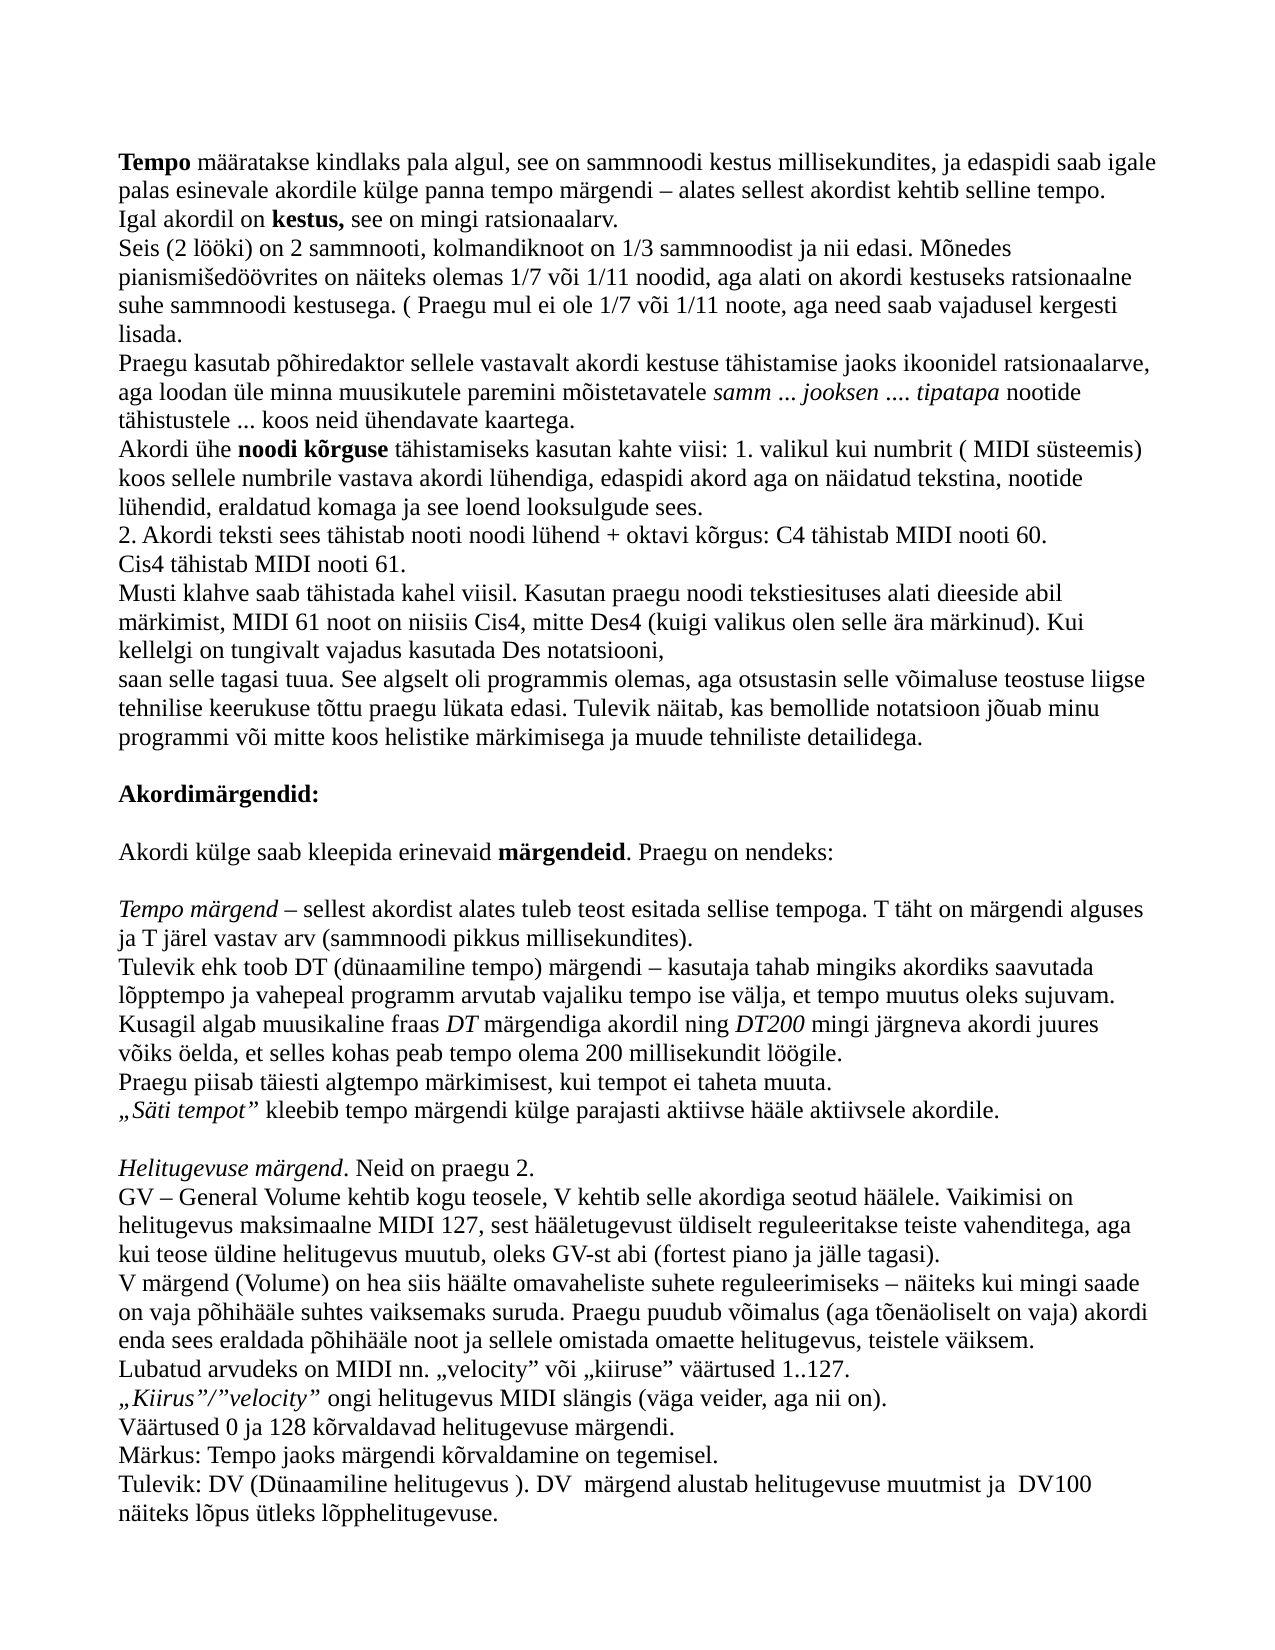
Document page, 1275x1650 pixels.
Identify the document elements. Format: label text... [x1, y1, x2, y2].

text Tempo märgend – sellest akordist alates tuleb teost esitada sellise tempoga. T täht on märgendi alguses ja T järel vastav arv (sammnoodi pikkus millisekundites). Tulevik ehk toob DT (dünaamiline tempo) märgendi – kasutaja tahab mingiks akordiks saavutada lõpptempo ja vahepeal programm arvutab vajaliku tempo ise välja, et tempo muutus oleks sujuvam. Kusagil algab muusikaline fraas DT märgendiga akordil ning DT200 mingi järgneva akordi juures võiks öelda, et selles kohas peab tempo olema 200 millisekundit löögile. Praegu piisab täiesti algtempo märkimisest, kui tempot ei taheta muuta. [118, 894, 1157, 1096]
text Akordi külge saab kleepida erinevaid märgendeid. Praegu on nendeks: [118, 837, 1157, 894]
text „Kiirus”/”velocity” ongi helitugevus MIDI slängis (väga veider, aga nii on). [118, 1383, 1157, 1412]
text Helitugevuse märgend. Neid on praegu 2. [118, 1153, 1157, 1182]
text Tempo määratakse kindlaks pala algul, see on sammnoodi kestus millisekundites, ja edaspidi saab igale palas esinevale akordile külge panna tempo märgendi – alates sellest akordist kehtib selline tempo. Igal akordil on kestus, see on mingi ratsionaalarv. Seis (2 lööki) on 2 sammnooti, kolmandiknoot on 1/3 sammnoodist ja nii edasi. Mõnedes pianismišedöövrites on näiteks olemas 1/7 või 1/11 noodid, aga alati on akordi kestuseks ratsionaalne suhe sammnoodi kestusega. ( Praegu mul ei ole 1/7 või 1/11 noote, aga need saab vajadusel kergesti lisada. Praegu kasutab põhiredaktor sellele vastavalt akordi kestuse tähistamise jaoks ikoonidel ratsionaalarve, aga loodan üle minna muusikutele paremini mõistetavatele samm ... jooksen .... tipatapa nootide tähistustele ... koos neid ühendavate kaartega. Akordi ühe noodi kõrguse tähistamiseks kasutan kahte viisi: 1. valikul kui numbrit ( MIDI süsteemis) koos sellele numbrile vastava akordi lühendiga, edaspidi akord aga on näidatud tekstina, nootide lühendid, eraldatud komaga ja see loend looksulgude sees. [118, 118, 1157, 521]
text „Säti tempot” kleebib tempo märgendi külge parajasti aktiivse hääle aktiivsele akordile. [118, 1096, 1157, 1124]
text saan selle tagasi tuua. See algselt oli programmis olemas, aga otsustasin selle võimaluse teostuse liigse tehnilise keerukuse tõttu praegu lükata edasi. Tulevik näitab, kas bemollide notatsioon jõuab minu programmi või mitte koos helistike märkimisega ja muude tehniliste detailidega. [118, 664, 1157, 751]
text Akordimärgendid: [118, 751, 1157, 808]
text 2. Akordi teksti sees tähistab nooti noodi lühend + oktavi kõrgus: C4 tähistab MIDI nooti 60. [118, 521, 1157, 549]
text Väärtused 0 ja 128 kõrvaldavad helitugevuse märgendi. [118, 1412, 1157, 1441]
text Cis4 tähistab MIDI nooti 61. Musti klahve saab tähistada kahel viisil. Kasutan praegu noodi tekstiesituses alati dieeside abil märkimist, MIDI 61 noot on niisiis Cis4, mitte Des4 (kuigi valikus olen selle ära märkinud). Kui kellelgi on tungivalt vajadus kasutada Des notatsiooni, [118, 549, 1157, 664]
text V märgend (Volume) on hea siis häälte omavaheliste suhete reguleerimiseks – näiteks kui mingi saade on vaja põhihääle suhtes vaiksemaks suruda. Praegu puudub võimalus (aga tõenäoliselt on vaja) akordi enda sees eraldada põhihääle noot ja sellele omistada omaette helitugevus, teistele väiksem. Lubatud arvudeks on MIDI nn. „velocity” või „kiiruse” väärtused 1..127. [118, 1268, 1157, 1383]
text GV – General Volume kehtib kogu teosele, V kehtib selle akordiga seotud häälele. Vaikimisi on helitugevus maksimaalne MIDI 127, sest hääletugevust üldiselt reguleeritakse teiste vahenditega, aga kui teose üldine helitugevus muutub, oleks GV-st abi (fortest piano ja jälle tagasi). [118, 1182, 1157, 1268]
text Märkus: Tempo jaoks märgendi kõrvaldamine on tegemisel. Tulevik: DV (Dünaamiline helitugevus ). DV märgend alustab helitugevuse muutmist ja DV100 näiteks lõpus ütleks lõpphelitugevuse. [118, 1441, 1157, 1527]
